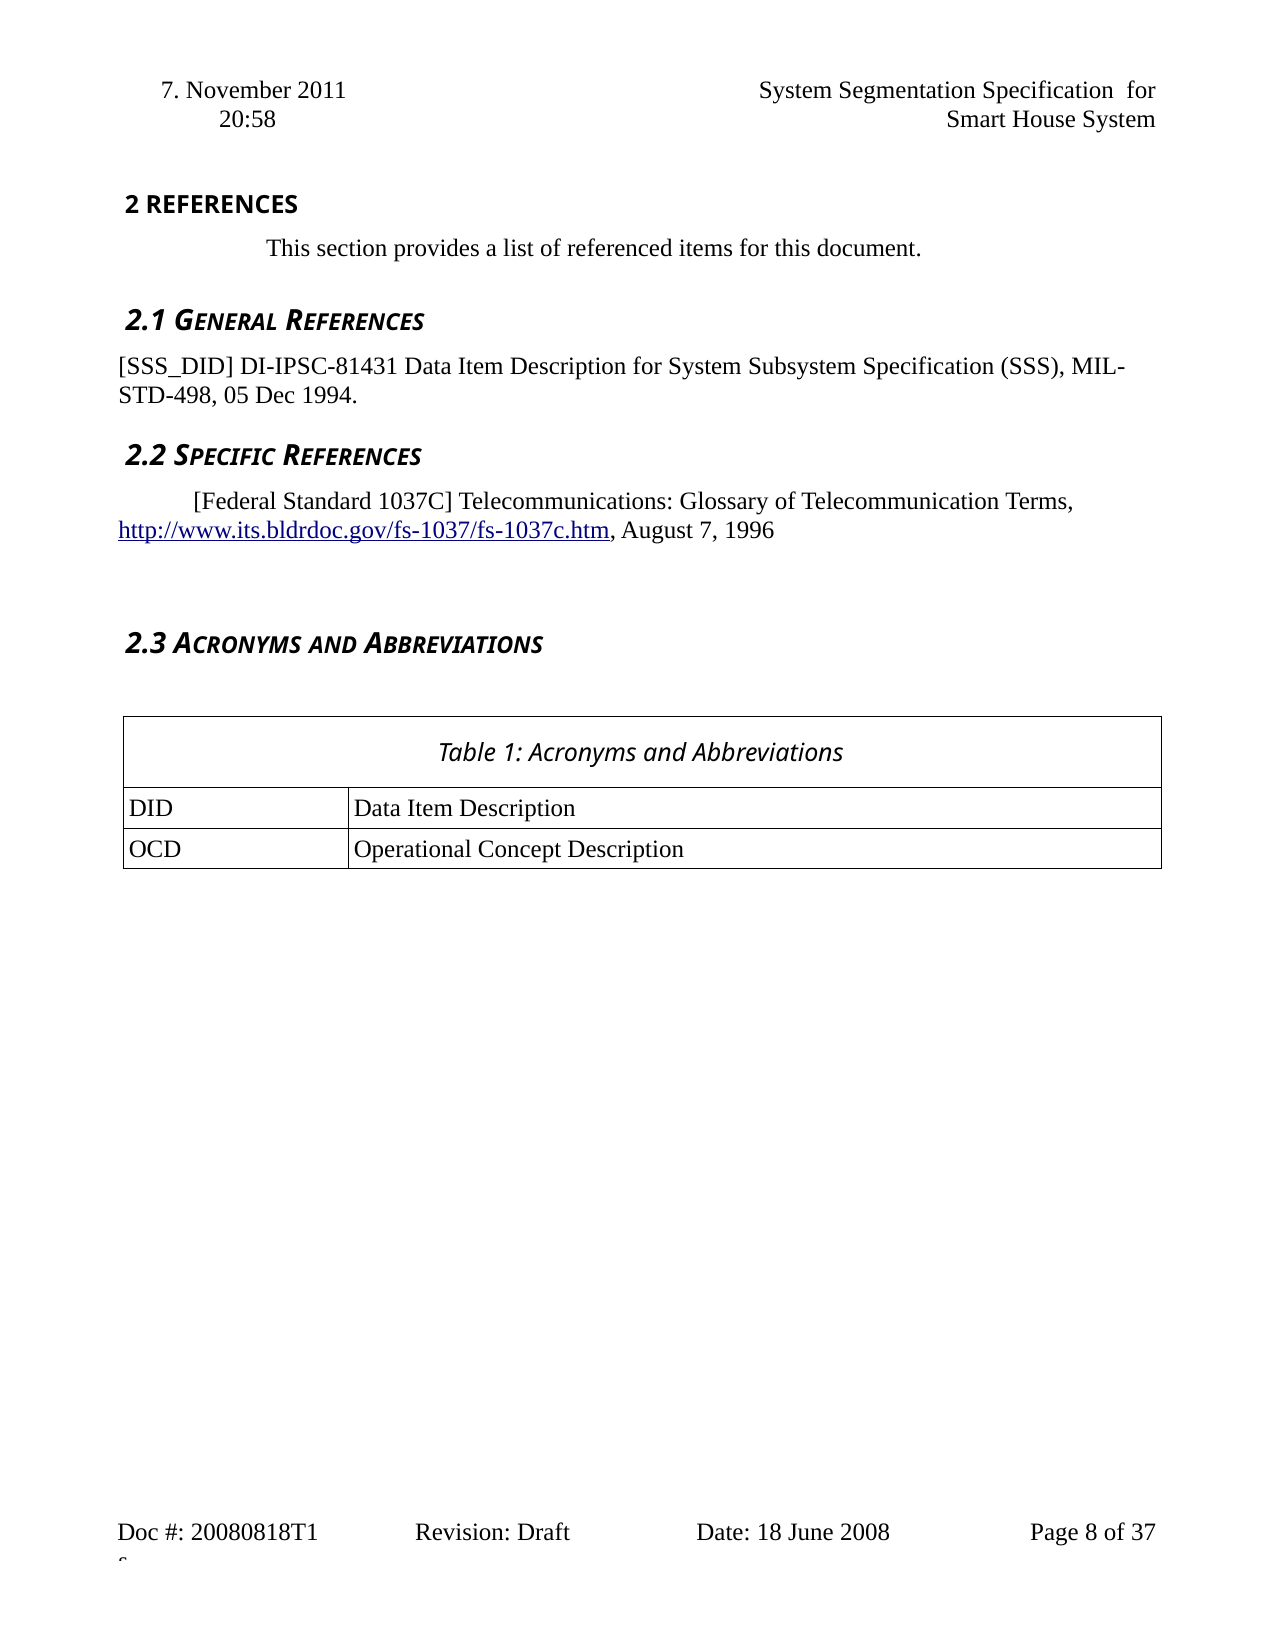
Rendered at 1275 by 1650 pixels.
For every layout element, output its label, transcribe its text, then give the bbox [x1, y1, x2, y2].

table_cell Data Item Description [349, 788, 1161, 827]
text This section provides a list of referenced items for this document. [118, 233, 1157, 262]
table_header Table 1: Acronyms and Abbreviations [124, 717, 1161, 787]
table_cell OCD [124, 829, 348, 868]
text [Federal Standard 1037C] Telecommunications: Glossary of Telecommunication Terms, http://www.its.bldrdoc.gov/fs-1037/fs-1037c.htm, August 7, 1996 [118, 486, 1157, 543]
subtitle General References [118, 299, 1157, 339]
table_cell Operational Concept Description [349, 829, 1161, 868]
table_cell DID [124, 788, 348, 827]
subtitle References [118, 186, 1157, 220]
text [SSS_DID] DI-IPSC-81431 Data Item Description for System Subsystem Specification (SSS), MIL-STD-498, 05 Dec 1994. [118, 351, 1157, 409]
subtitle Acronyms and Abbreviations [118, 622, 1157, 662]
subtitle Specific References [118, 434, 1157, 473]
